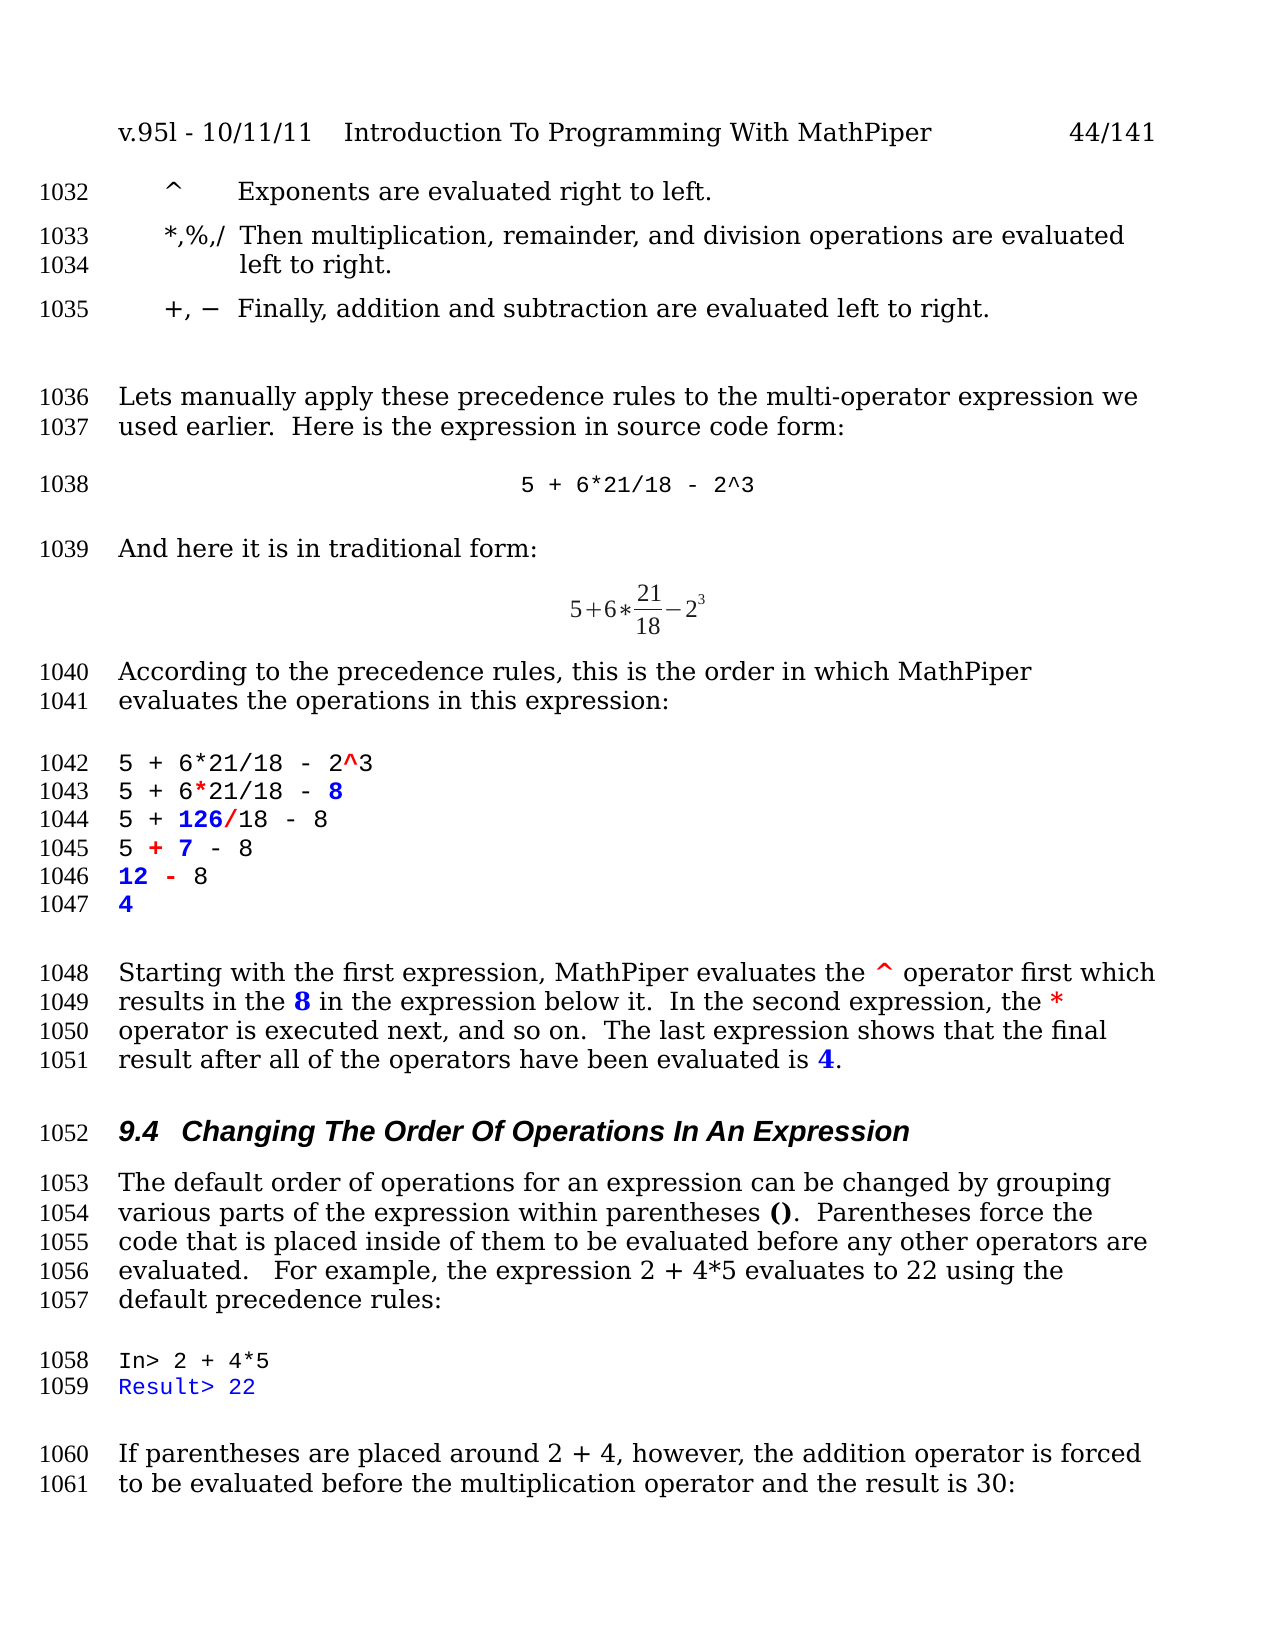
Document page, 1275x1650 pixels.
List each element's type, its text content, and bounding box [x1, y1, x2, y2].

text 5 + 6*21/18 - 2^3 [118, 473, 1157, 499]
subtitle Changing The Order Of Operations In An Expression [118, 1114, 1157, 1147]
text Lets manually apply these precedence rules to the multi-operator expression we used earlier. Here is the expression in source code form: [118, 383, 1157, 441]
text 5 + 7 - 8 [118, 835, 1157, 864]
text In> 2 + 4*5 [118, 1350, 1157, 1376]
text And here it is in traditional form: [118, 534, 1157, 563]
text Result> 22 [118, 1376, 1157, 1402]
text 5 + 126/18 - 8 [118, 807, 1157, 835]
text ^ Exponents are evaluated right to left. [163, 177, 1157, 206]
text *,%,/ Then multiplication, remainder, and division operations are evaluated left to right. [164, 221, 1157, 279]
text 5 + 6*21/18 - 2^3 [118, 750, 1157, 779]
text If parentheses are placed around 2 + 4, however, the addition operator is forced to be evaluated before the multiplication operator and the result is 30: [118, 1440, 1157, 1498]
text 4 [118, 892, 1157, 920]
text +, − Finally, addition and subtraction are evaluated left to right. [163, 294, 1157, 323]
text 12 - 8 [118, 864, 1157, 892]
text 5 + 6*21/18 - 8 [118, 779, 1157, 807]
text Starting with the first expression, MathPiper evaluates the ^ operator first which results in the 8 in the expression below it. In the second expression, the * operator is executed next, and so on. The last expression shows that the final result after all of the operators have been evaluated is 4. [118, 958, 1157, 1075]
text The default order of operations for an expression can be changed by grouping various parts of the expression within parentheses (). Parentheses force the code that is placed inside of them to be evaluated before any other operators are evaluated. For example, the expression 2 + 4*5 evaluates to 22 using the default precedence rules: [118, 1168, 1157, 1314]
text According to the precedence rules, this is the order in which MathPiper evaluates the operations in this expression: [118, 657, 1157, 715]
